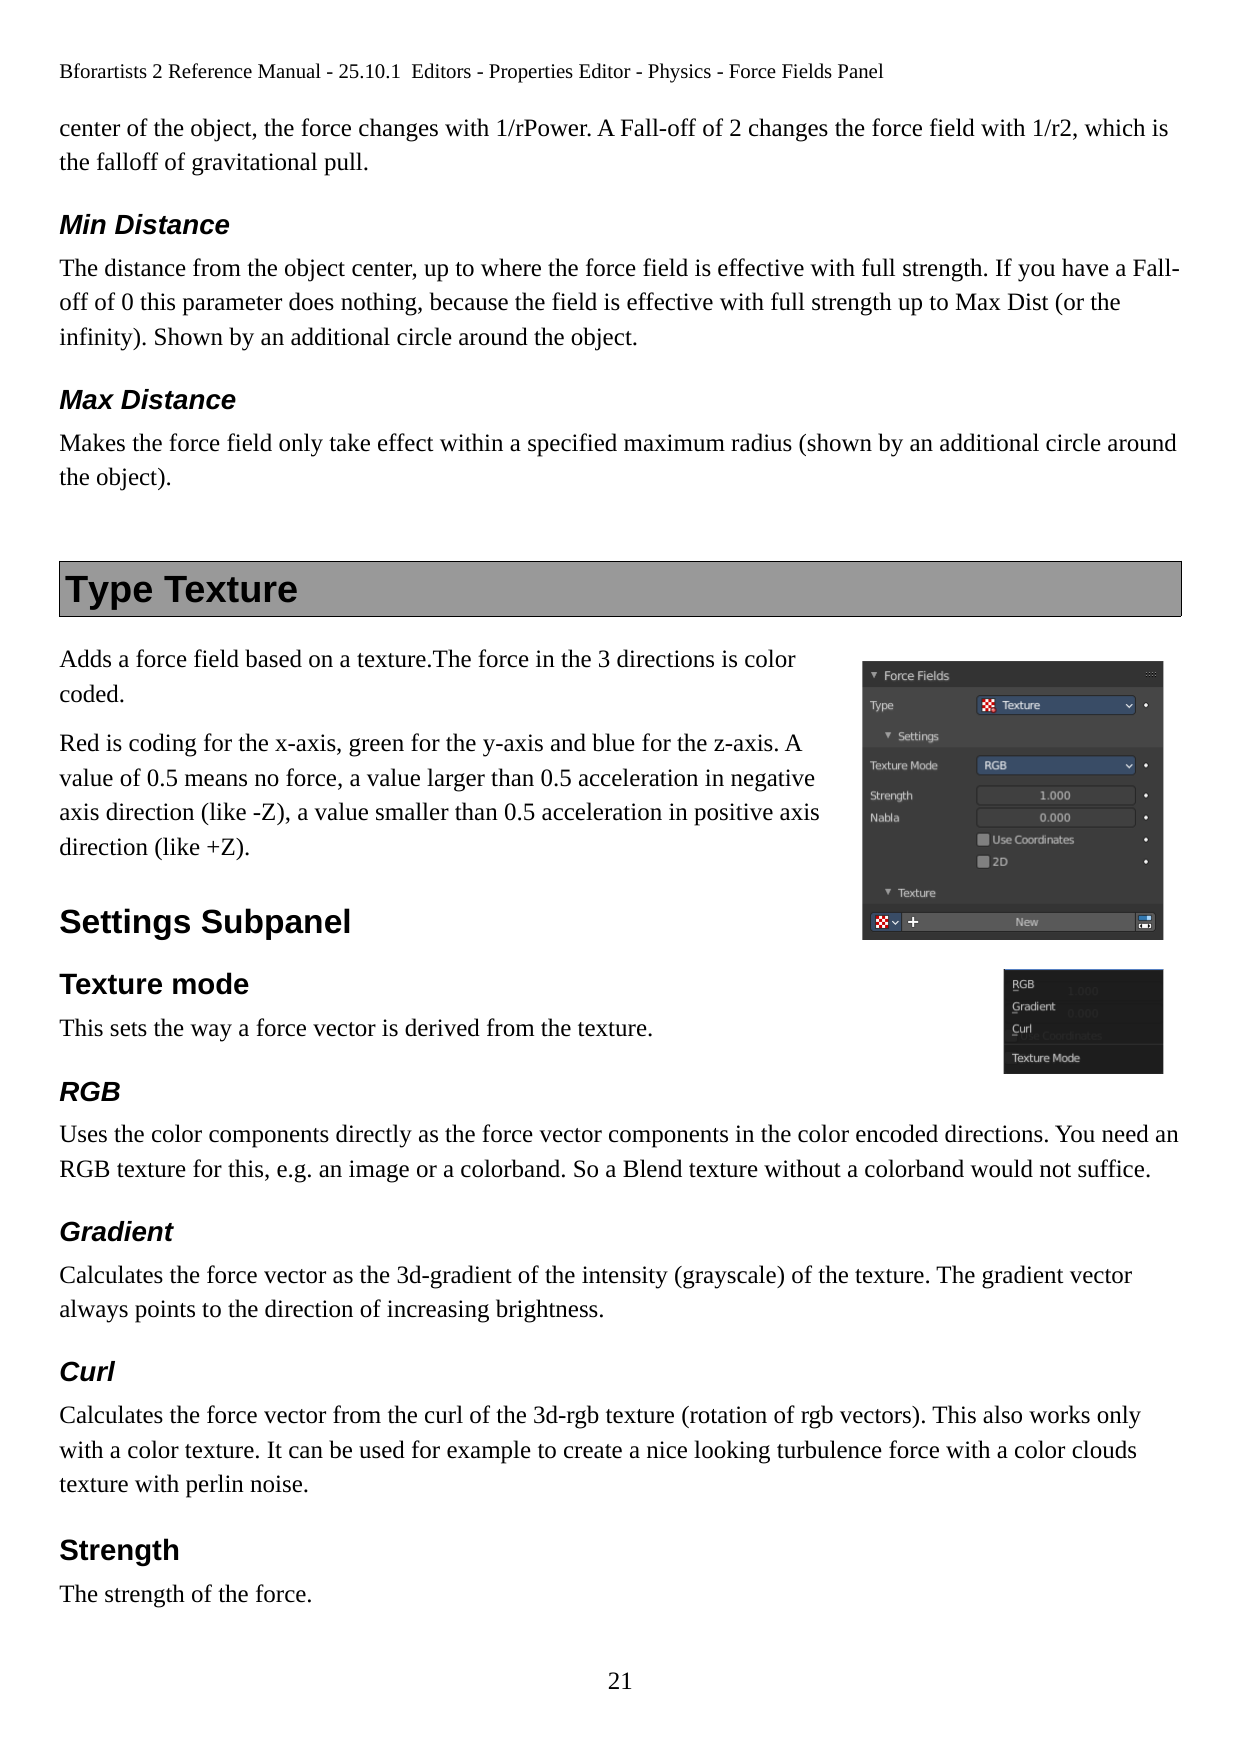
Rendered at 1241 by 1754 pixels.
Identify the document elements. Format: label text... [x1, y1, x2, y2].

text The strength of the force. [59, 1579, 1181, 1608]
picture [862, 661, 1164, 940]
text Red is coding for the x-axis, green for the y-axis and blue for the z-axis. A value of 0.5 means no force, a value larger than 0.5 acceleration in negative axis direction (like -Z), a value smaller than 0.5 acceleration in positive axis direction (like +Z). [59, 728, 862, 860]
text Makes the force field only take effect within a specified maximum radius (shown by an additional circle around the object). [59, 428, 1181, 491]
subtitle Min Distance [59, 209, 1181, 241]
subtitle Max Distance [59, 383, 1181, 415]
text Calculates the force vector as the 3d-gradient of the intensity (grayscale) of the texture. The gradient vector always points to the direction of increasing brightness. [59, 1260, 1181, 1323]
text Adds a force field based on a texture.The force in the 3 directions is color coded. [59, 644, 1181, 708]
subtitle Strength [59, 1533, 1181, 1567]
text Uses the color components directly as the force vector components in the color encoded directions. You need an RGB texture for this, e.g. an image or a colorband. So a Blend texture without a colorband would not suffice. [59, 1119, 1181, 1183]
subtitle Settings Subpanel [59, 901, 862, 940]
text The distance from the object center, up to where the force field is effective with full strength. If you have a Fall-off of 0 this parameter does nothing, because the field is effective with full strength up to Max Dist (or the infinity). Shown by an additional circle around the object. [59, 253, 1181, 351]
text Calculates the force vector from the curl of the 3d-rgb texture (rotation of rgb vectors). This also works only with a color texture. It can be used for example to create a nice looking turbulence force with a color clouds texture with perlin noise. [59, 1400, 1181, 1498]
subtitle Texture mode [59, 967, 1181, 1001]
text This sets the way a force vector is derived from the texture. [59, 1013, 1003, 1042]
text center of the object, the force changes with 1/rPower. A Fall-off of 2 changes the force field with 1/r2, which is the falloff of gravitational pull. [59, 113, 1181, 176]
subtitle Curl [59, 1356, 1181, 1388]
subtitle RGB [59, 1075, 1181, 1107]
table_header Type Texture [60, 562, 1181, 616]
picture [1003, 969, 1164, 1074]
subtitle Gradient [59, 1215, 1181, 1247]
subtitle [1164, 901, 1181, 940]
